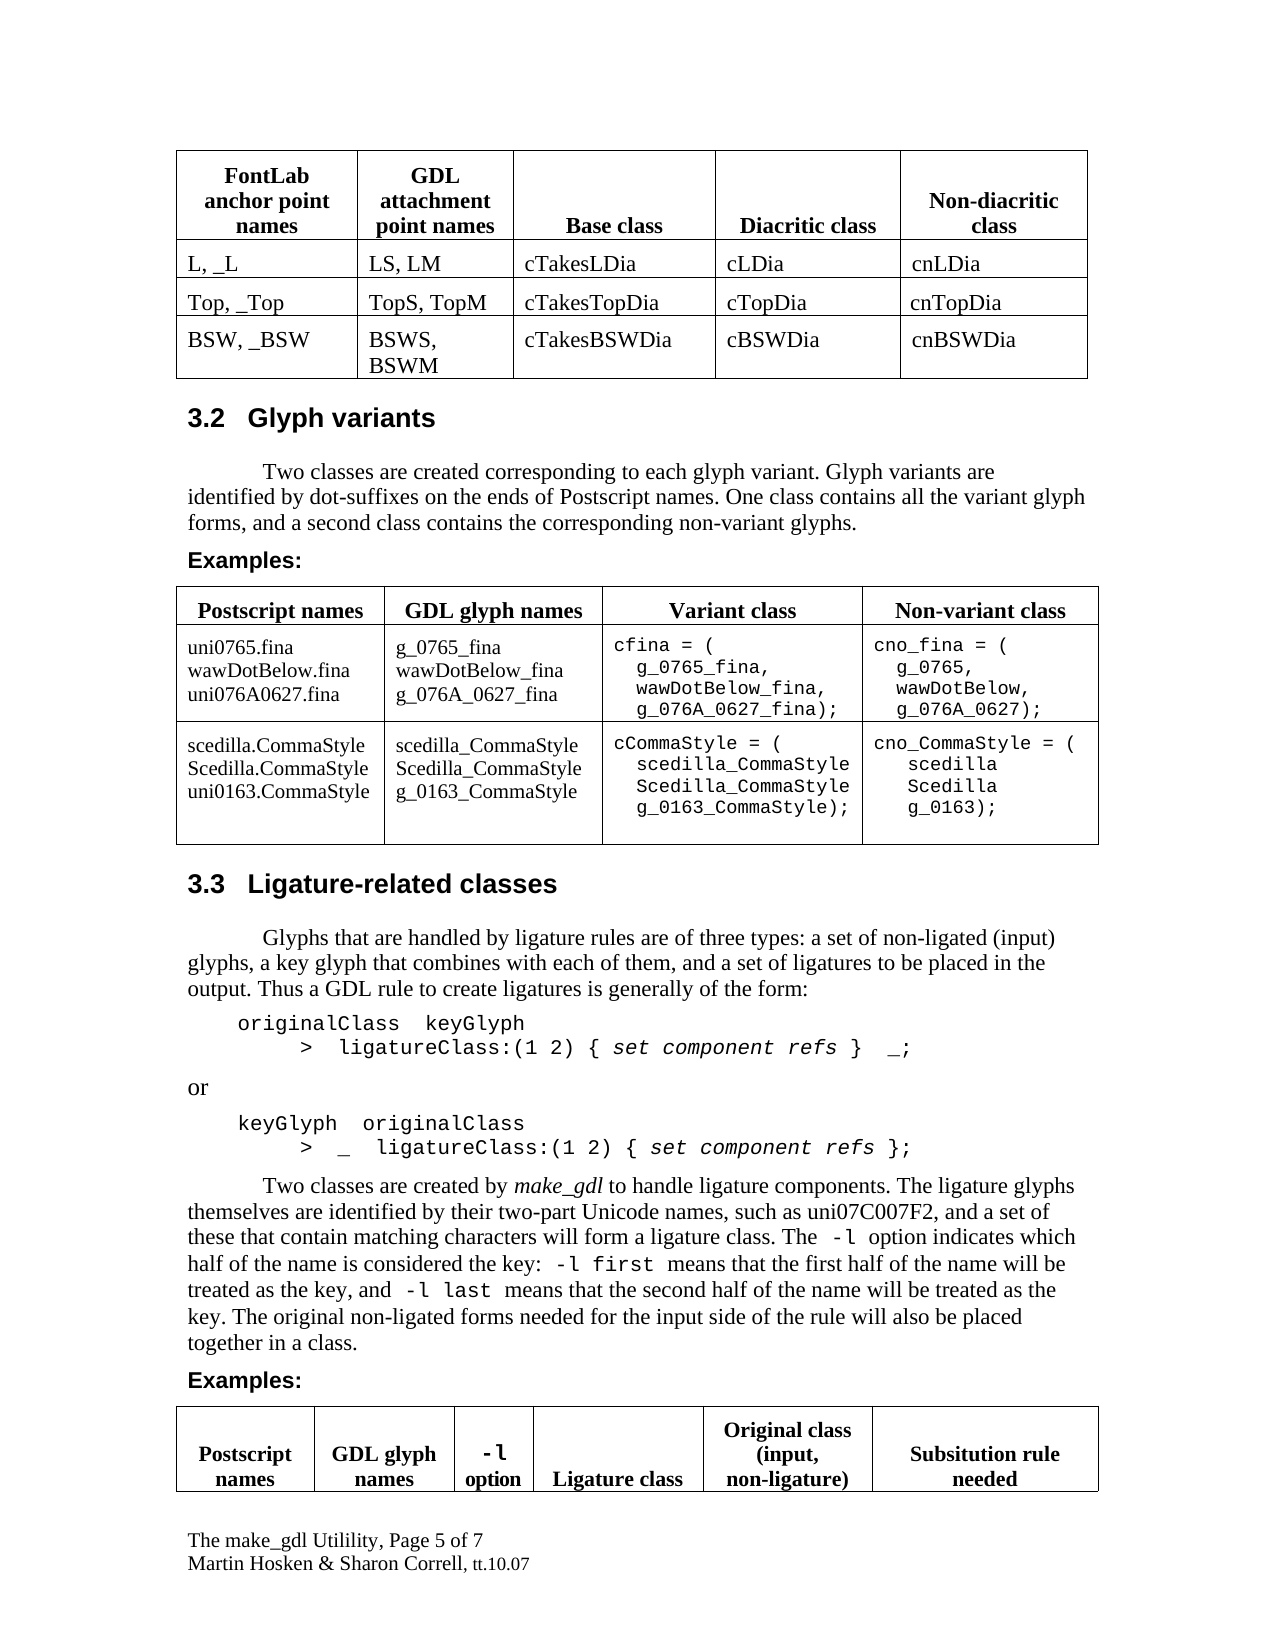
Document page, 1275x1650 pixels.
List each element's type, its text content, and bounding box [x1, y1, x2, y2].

table_cell scedilla.CommaStyle Scedilla.CommaStyle uni0163.CommaStyle [177, 722, 384, 844]
table_header Non-variant class [863, 587, 1098, 624]
table_cell L, _L [177, 240, 357, 277]
table_cell cTakesLDia [514, 240, 715, 277]
text Two classes are created corresponding to each glyph variant. Glyph variants are identified by dot-suffixes on the ends of Postscript names. One class contains all the variant glyph forms, and a second class contains the corresponding non-variant glyphs. [187, 459, 1087, 535]
table_cell cCommaStyle = ( scedilla_CommaStyle Scedilla_CommaStyle g_0163_CommaStyle); [603, 722, 862, 844]
table_header Base class [514, 151, 715, 239]
table_header GDL attachment point names [358, 151, 513, 239]
table_cell cTakesTopDia [514, 278, 715, 315]
text Glyphs that are handled by ligature rules are of three types: a set of non-ligated (input) glyphs, a key glyph that combines with each of them, and a set of ligatures to be placed in the output. Thus a GDL rule to create ligatures is generally of the form: [187, 925, 1087, 1001]
table_header GDL glyph names [315, 1407, 454, 1491]
table_cell BSWS, BSWM [358, 316, 513, 378]
table_header Postscript names [177, 587, 384, 624]
table_cell cfina = ( g_0765_fina, wawDotBelow_fina, g_076A_0627_fina); [603, 625, 862, 721]
table_header Original class (input, non-ligature) [704, 1407, 872, 1491]
table_header Non-diacritic class [901, 151, 1087, 239]
table_header Postscript names [177, 1407, 314, 1491]
table_cell cnBSWDia [901, 316, 1087, 378]
table_header -l option [455, 1407, 533, 1491]
text originalClass keyGlyph > ligatureClass:(1 2) { set component refs } _; [187, 1013, 1087, 1061]
table_header Ligature class [534, 1407, 703, 1491]
table_cell scedilla_CommaStyle Scedilla_CommaStyle g_0163_CommaStyle [385, 722, 602, 844]
table_cell TopS, TopM [358, 278, 513, 315]
table_header Subsitution rule needed [873, 1407, 1098, 1491]
subtitle Ligature-related classes [187, 869, 1087, 900]
table_cell cnLDia [901, 240, 1087, 277]
table_cell cno_CommaStyle = ( scedilla Scedilla g_0163); [863, 722, 1098, 844]
table_cell cTakesBSWDia [514, 316, 715, 378]
table_cell cLDia [716, 240, 900, 277]
text Two classes are created by make_gdl to handle ligature components. The ligature glyphs themselves are identified by their two-part Unicode names, such as uni07C007F2, and a set of these that contain matching characters will form a ligature class. The -l option indicates which half of the name is considered the key: -l first means that the first half of the name will be treated as the key, and -l last means that the second half of the name will be treated as the key. The original non-ligated forms needed for the input side of the rule will also be placed together in a class. [187, 1173, 1087, 1355]
table_cell g_0765_fina wawDotBelow_fina g_076A_0627_fina [385, 625, 602, 721]
table_cell cno_fina = ( g_0765, wawDotBelow, g_076A_0627); [863, 625, 1098, 721]
text or [187, 1073, 1087, 1101]
table_cell uni0765.fina wawDotBelow.fina uni076A0627.fina [177, 625, 384, 721]
table_header Variant class [603, 587, 862, 624]
text keyGlyph originalClass > _ ligatureClass:(1 2) { set component refs }; [187, 1113, 1087, 1161]
table_cell cTopDia [716, 278, 900, 315]
subtitle Glyph variants [187, 403, 1087, 434]
table_cell cBSWDia [716, 316, 900, 378]
table_cell cnTopDia [901, 278, 1087, 315]
text Examples: [187, 547, 1087, 573]
table_header Diacritic class [716, 151, 900, 239]
table_cell LS, LM [358, 240, 513, 277]
table_cell BSW, _BSW [177, 316, 357, 378]
table_header FontLab anchor point names [177, 151, 357, 239]
table_cell Top, _Top [177, 278, 357, 315]
text Examples: [187, 1367, 1087, 1393]
table_header GDL glyph names [385, 587, 602, 624]
